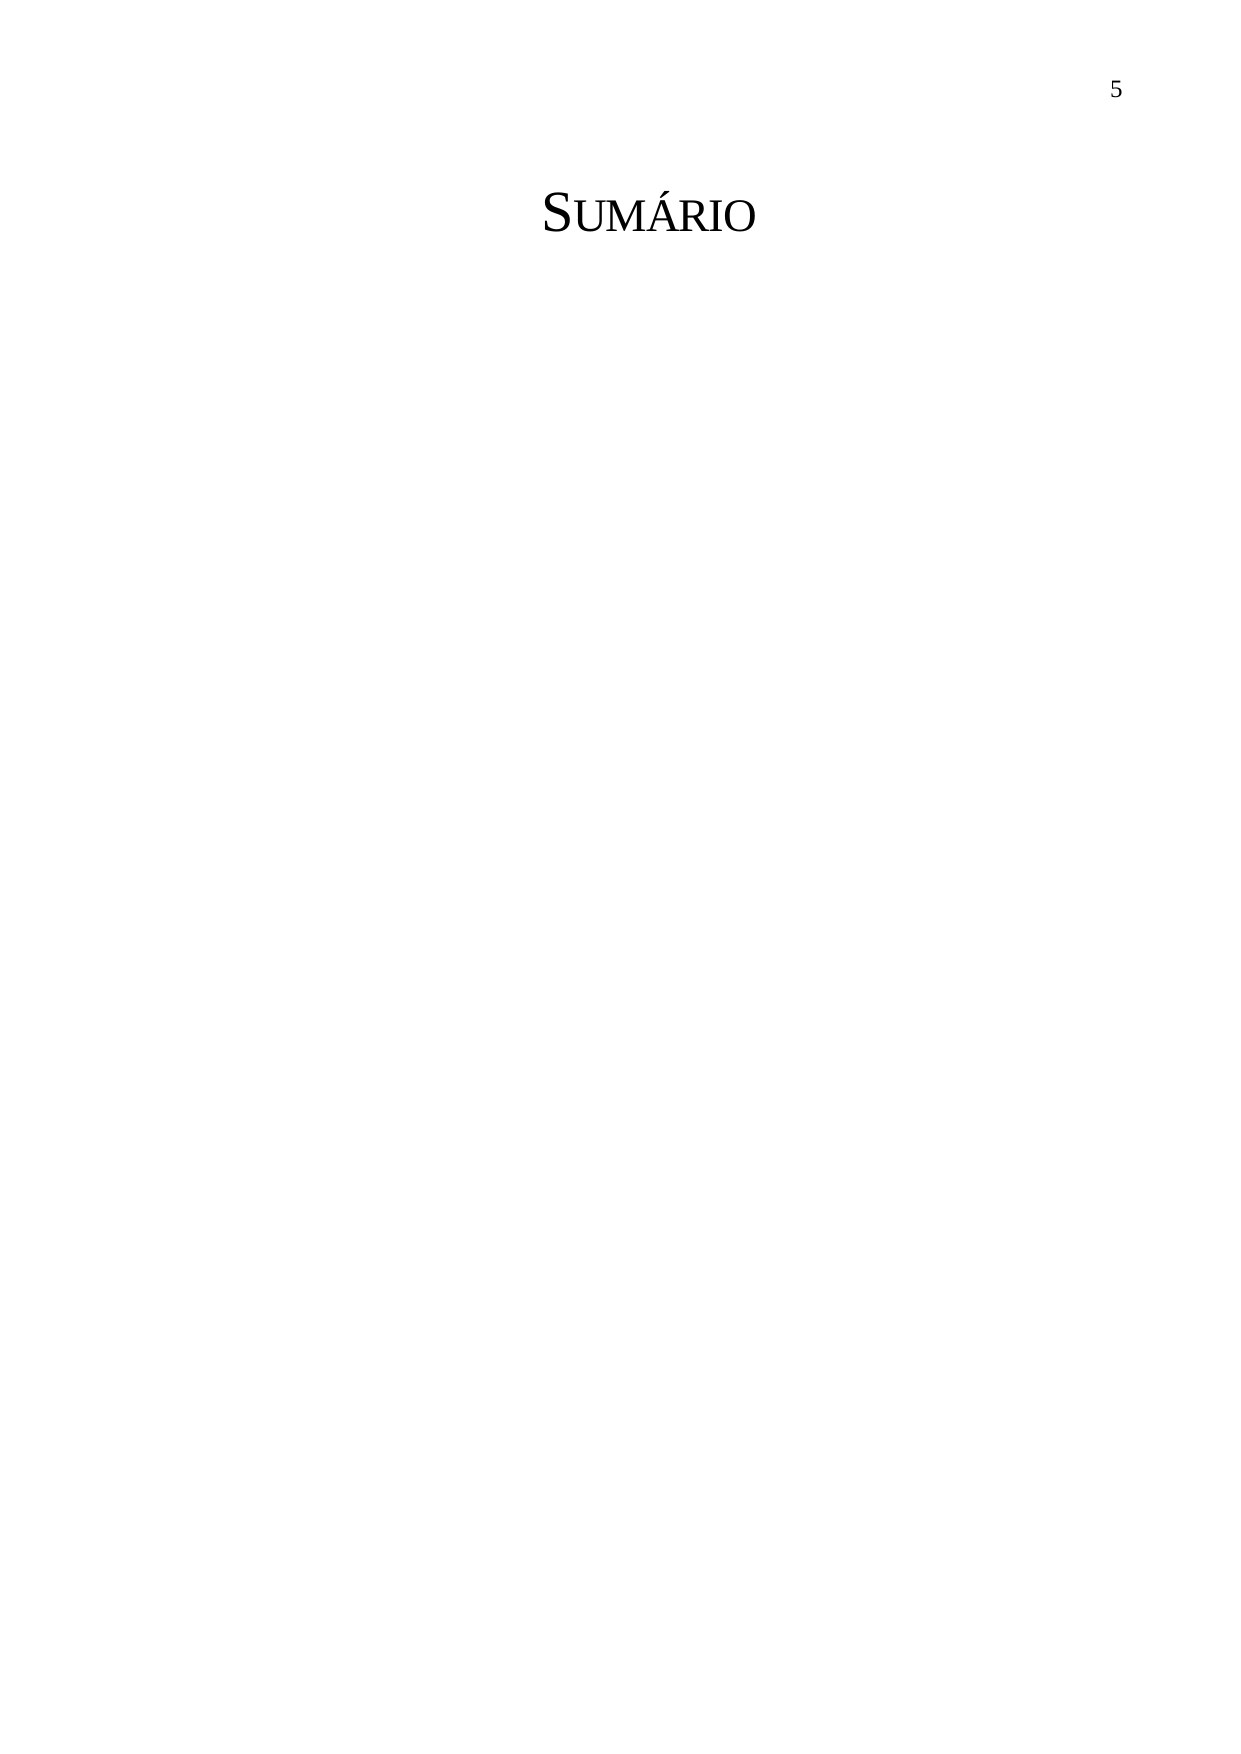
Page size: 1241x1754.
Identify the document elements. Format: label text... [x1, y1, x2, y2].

title Sumário [177, 177, 1122, 244]
